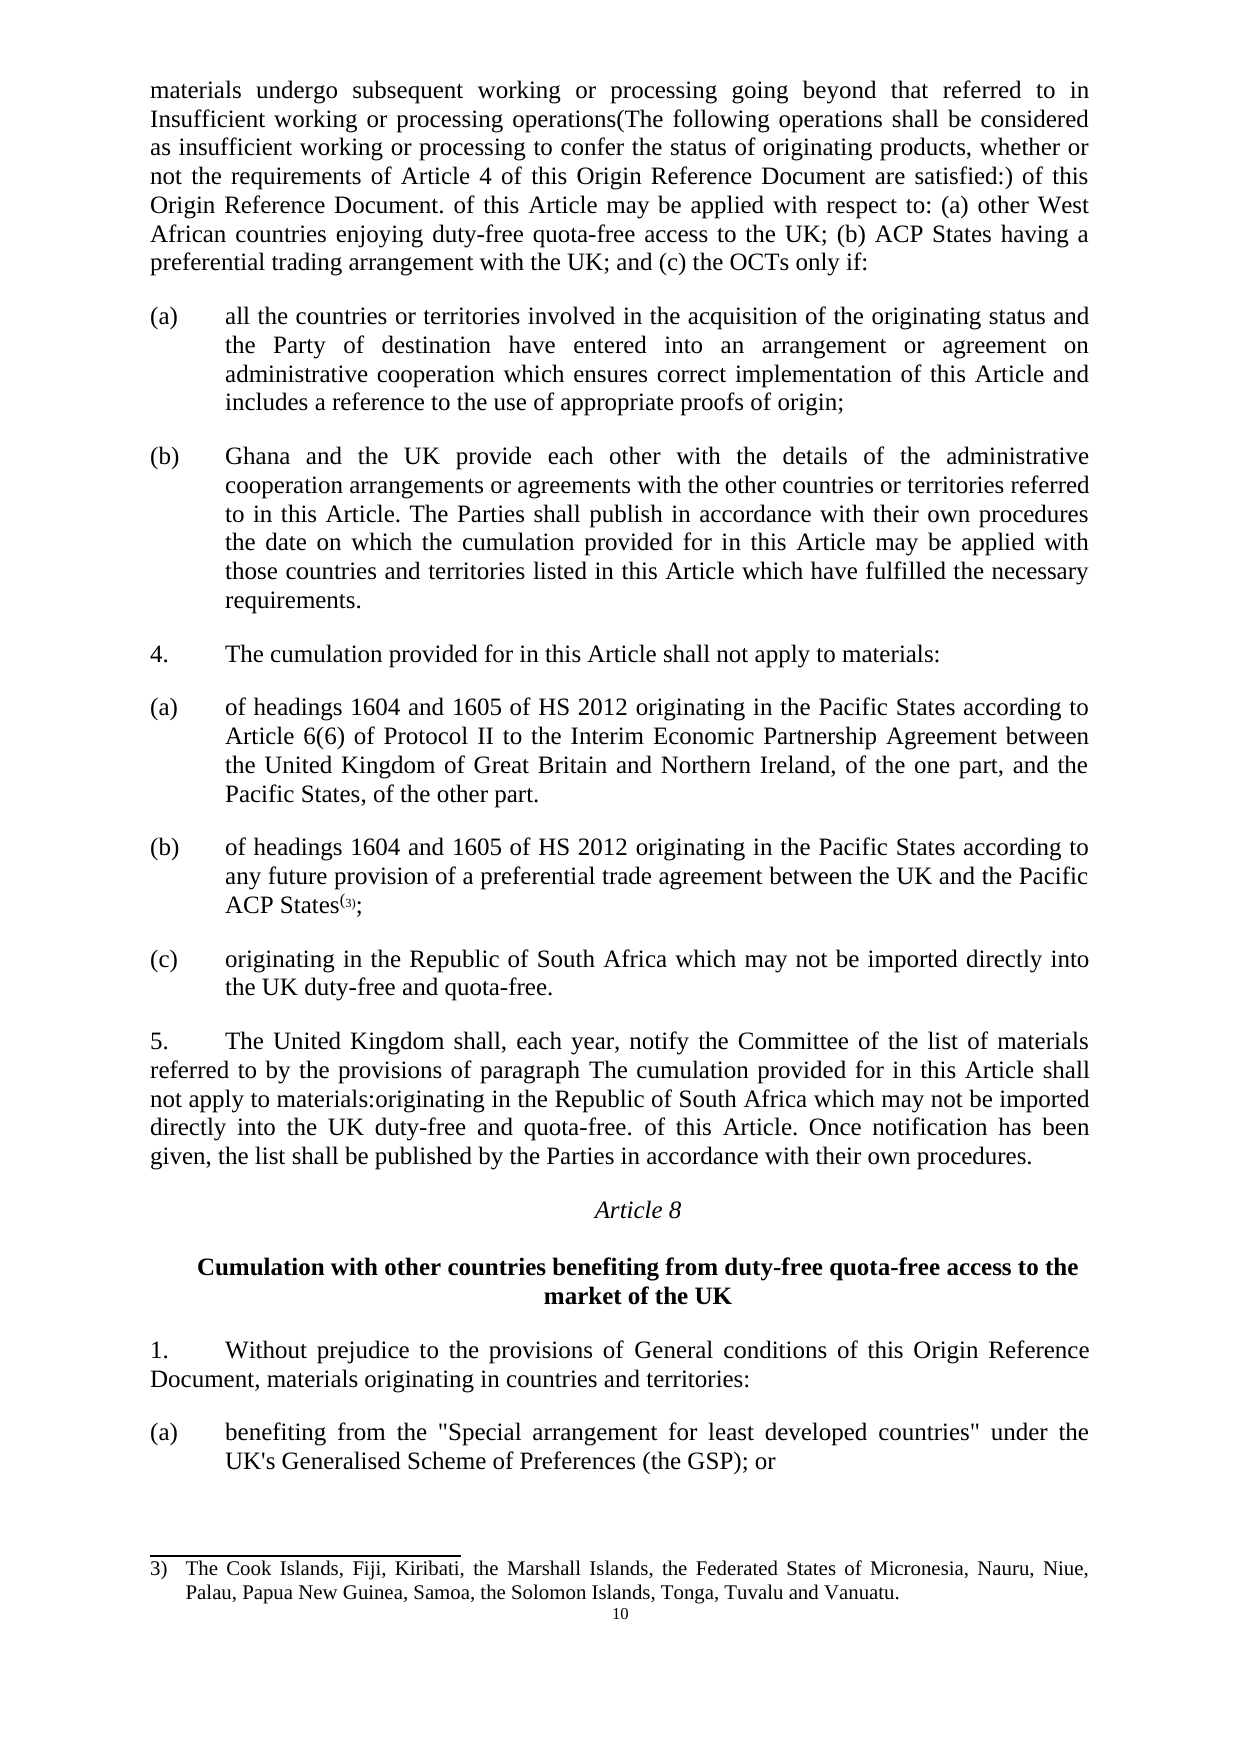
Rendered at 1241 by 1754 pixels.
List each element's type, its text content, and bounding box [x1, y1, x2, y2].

list of headings 1604 and 1605 of HS 2012 originating in the Pacific States according to Article 6(6) of Protocol II to the Interim Economic Partnership Agreement between the United Kingdom of Great Britain and Northern Ireland, of the one part, and the Pacific States, of the other part. [150, 692, 1090, 807]
list Without prejudice to the provisions of Article 2 of this Origin Reference Document, materials originating in countries and territories: [150, 1335, 1090, 1392]
list The United Kingdom shall, each year, notify the Committee of the list of materials referred to by the provisions of paragraph 4(c) of this Article. Once notification has been given, the list shall be published by the Parties in accordance with their own procedures. [150, 1026, 1090, 1170]
list Cumulation with other countries benefiting from duty-free quota-free access to the market of the UK [185, 1195, 1090, 1310]
list The Cook Islands, Fiji, Kiribati, the Marshall Islands, the Federated States of Micronesia, Nauru, Niue, Palau, Papua New Guinea, Samoa, the Solomon Islands, Tonga, Tuvalu and Vanuatu. [150, 1556, 1090, 1604]
list Ghana and the UK provide each other with the details of the administrative cooperation arrangements or agreements with the other countries or territories referred to in this Article. The Parties shall publish in accordance with their own procedures the date on which the cumulation provided for in this Article may be applied with those countries and territories listed in this Article which have fulfilled the necessary requirements. [150, 441, 1090, 614]
list of headings 1604 and 1605 of HS 2012 originating in the Pacific States according to any future provision of a preferential trade agreement between the UK and the Pacific ACP States(; [150, 832, 1090, 919]
list The cumulation provided for in this Article shall not apply to materials: [150, 639, 1090, 667]
list benefiting from the "Special arrangement for least developed countries" under the UK's Generalised Scheme of Preferences (the GSP); or [150, 1417, 1090, 1475]
list all the countries or territories involved in the acquisition of the originating status and the Party of destination have entered into an arrangement or agreement on administrative cooperation which ensures correct implementation of this Article and includes a reference to the use of appropriate proofs of origin; [150, 301, 1090, 416]
list originating in the Republic of South Africa which may not be imported directly into the UK duty‐free and quota‐free. [150, 944, 1090, 1001]
list The cumulation provided for in paragraphs 1 and 2 of this Article may be applied with respect to: (a) other West African countries enjoying duty-free quota-free access to the UK; (b) ACP States having a preferential trading arrangement with the UK; and (c) the OCTs only if: [150, 75, 1090, 276]
